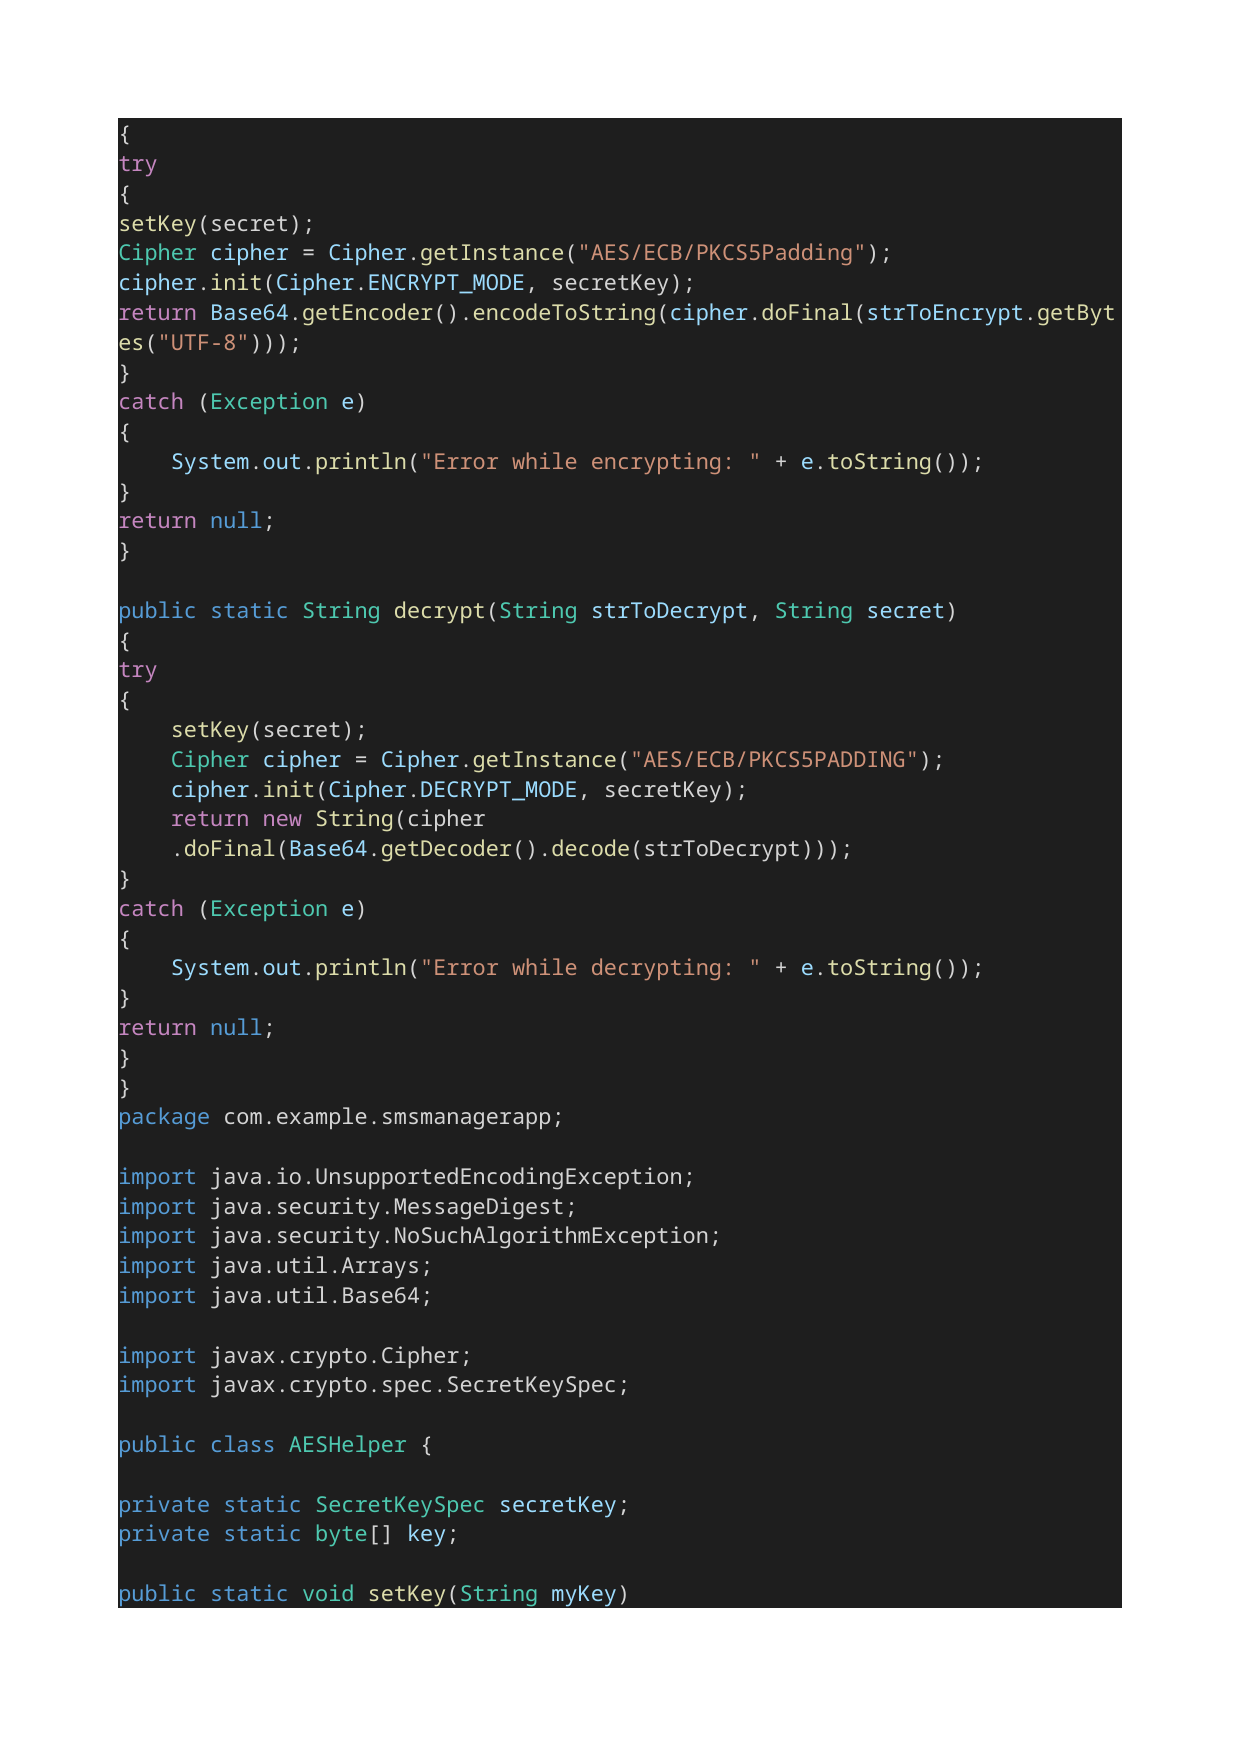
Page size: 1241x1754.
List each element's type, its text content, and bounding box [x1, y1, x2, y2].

text return new String(cipher [118, 803, 1122, 833]
text Cipher cipher = Cipher.getInstance("AES/ECB/PKCS5PADDING"); [118, 744, 1122, 773]
text import java.util.Base64; [118, 1280, 1122, 1310]
text } [118, 476, 1122, 505]
text { [118, 922, 1122, 952]
text } [118, 863, 1122, 893]
text import java.io.UnsupportedEncodingException; [118, 1161, 1122, 1191]
text import java.util.Arrays; [118, 1250, 1122, 1280]
text .doFinal(Base64.getDecoder().decode(strToDecrypt))); [118, 833, 1122, 863]
text setKey(secret); [118, 207, 1122, 237]
text } [118, 356, 1122, 386]
text cipher.init(Cipher.ENCRYPT_MODE, secretKey); [118, 267, 1122, 297]
text } [118, 1042, 1122, 1071]
text import java.security.NoSuchAlgorithmException; [118, 1220, 1122, 1250]
text { [118, 178, 1122, 207]
text package com.example.smsmanagerapp; [118, 1101, 1122, 1131]
text { [118, 684, 1122, 714]
text public static void setKey(String myKey) [118, 1578, 1122, 1608]
text } [118, 1071, 1122, 1101]
text public static String decrypt(String strToDecrypt, String secret) [118, 595, 1122, 624]
text setKey(secret); [118, 714, 1122, 744]
text { [118, 416, 1122, 446]
text return null; [118, 1012, 1122, 1042]
text { [118, 118, 1122, 148]
text try [118, 148, 1122, 178]
text import javax.crypto.Cipher; [118, 1339, 1122, 1369]
text catch (Exception e) [118, 893, 1122, 922]
text } [118, 982, 1122, 1012]
text import java.security.MessageDigest; [118, 1191, 1122, 1220]
text System.out.println("Error while encrypting: " + e.toString()); [118, 446, 1122, 476]
text public class AESHelper { [118, 1429, 1122, 1459]
text private static SecretKeySpec secretKey; [118, 1488, 1122, 1518]
text return null; [118, 505, 1122, 535]
text System.out.println("Error while decrypting: " + e.toString()); [118, 952, 1122, 982]
text return Base64.getEncoder().encodeToString(cipher.doFinal(strToEncrypt.getBytes("UTF-8"))); [118, 297, 1122, 356]
text } [118, 535, 1122, 565]
text Cipher cipher = Cipher.getInstance("AES/ECB/PKCS5Padding"); [118, 237, 1122, 267]
text import javax.crypto.spec.SecretKeySpec; [118, 1369, 1122, 1399]
text private static byte[] key; [118, 1518, 1122, 1548]
text cipher.init(Cipher.DECRYPT_MODE, secretKey); [118, 773, 1122, 803]
text { [118, 624, 1122, 654]
text catch (Exception e) [118, 386, 1122, 416]
text try [118, 654, 1122, 684]
